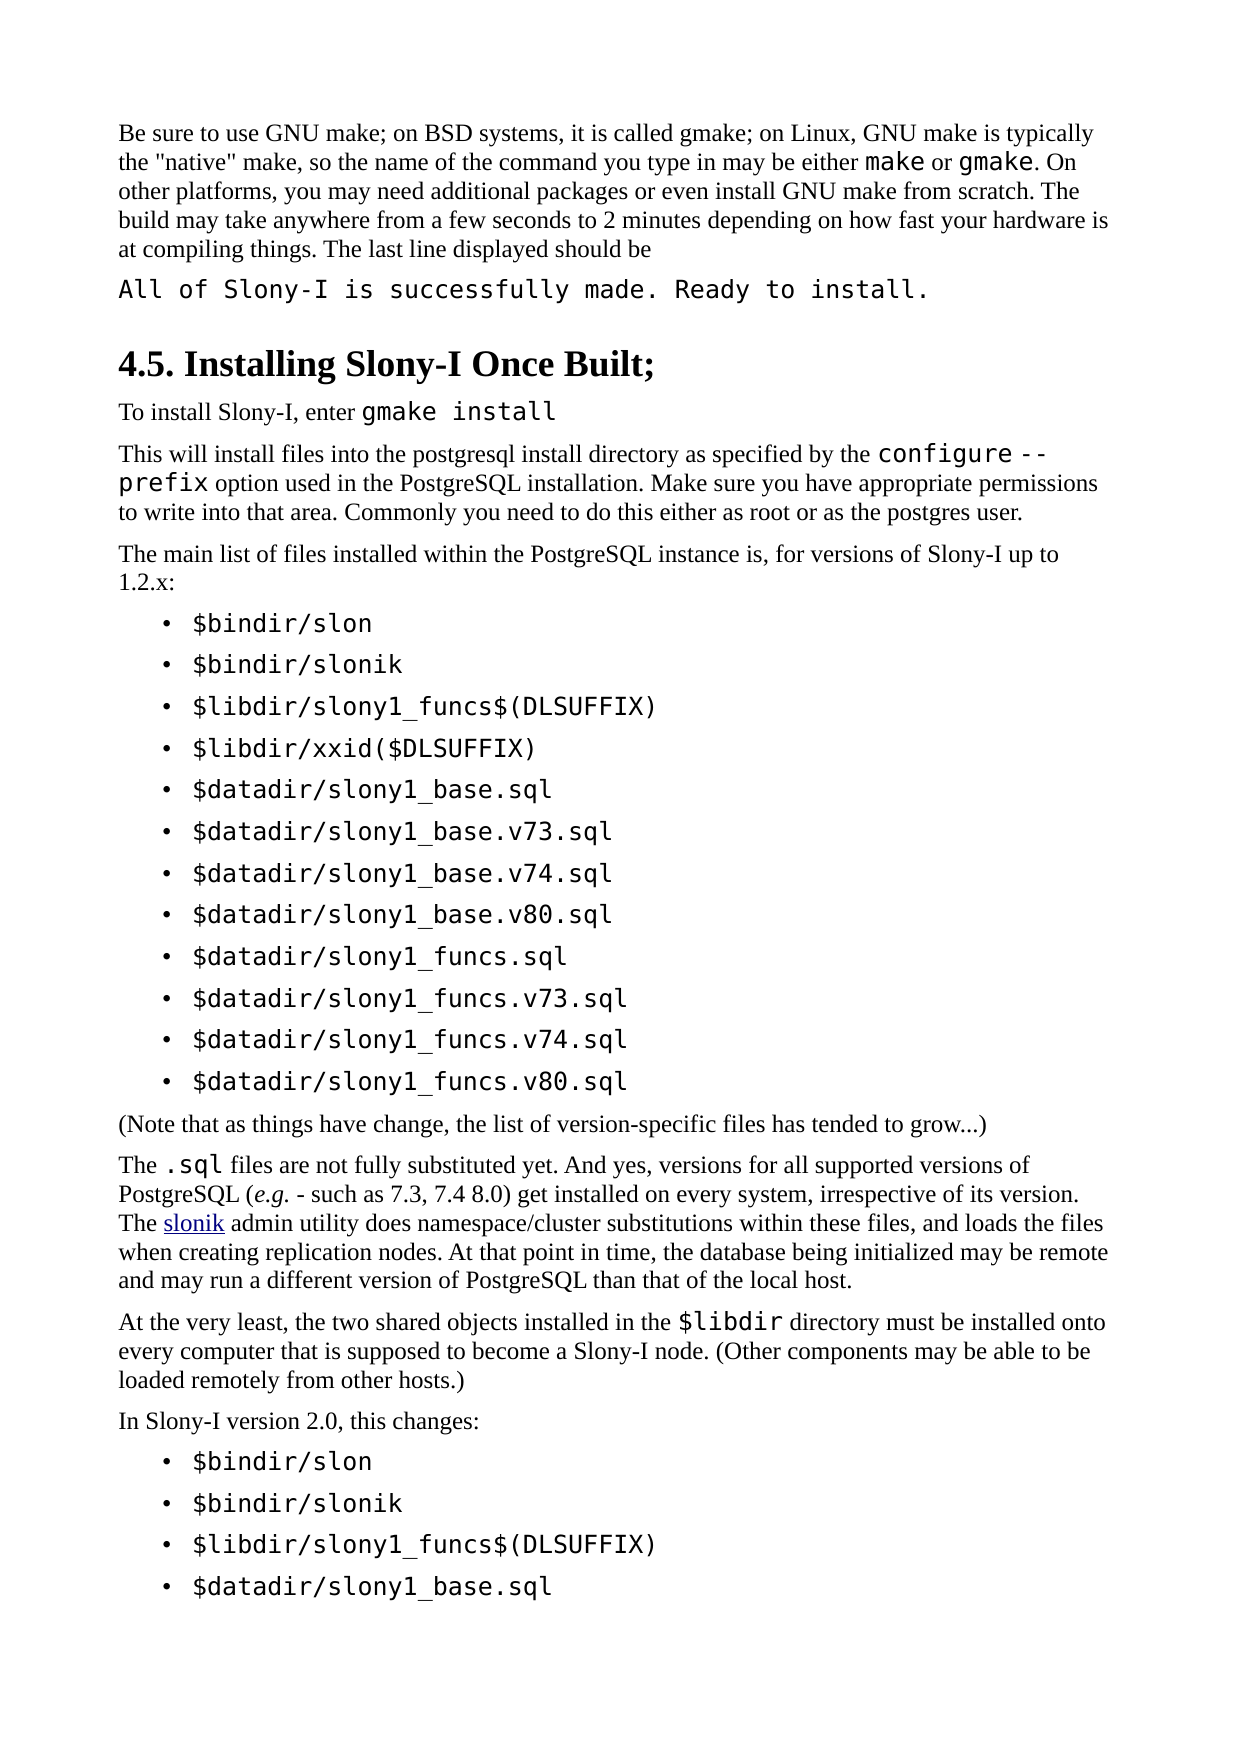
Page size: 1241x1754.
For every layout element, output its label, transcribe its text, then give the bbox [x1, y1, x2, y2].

text To install Slony-I, enter gmake install [118, 397, 1122, 426]
list $datadir/slony1_base.sql [162, 1572, 1122, 1601]
list $bindir/slonik [162, 1489, 1122, 1518]
text (Note that as things have change, the list of version-specific files has tended to grow...) [118, 1109, 1122, 1137]
text All of Slony-I is successfully made. Ready to install. [118, 275, 1122, 304]
list $libdir/slony1_funcs$(DLSUFFIX) [162, 692, 1122, 721]
list $datadir/slony1_funcs.sql [162, 942, 1122, 971]
list $datadir/slony1_base.v73.sql [162, 817, 1122, 846]
list $libdir/xxid($DLSUFFIX) [162, 734, 1122, 763]
text In Slony-I version 2.0, this changes: [118, 1406, 1122, 1435]
list $datadir/slony1_funcs.v74.sql [162, 1025, 1122, 1054]
list $datadir/slony1_funcs.v73.sql [162, 984, 1122, 1013]
text The .sql files are not fully substituted yet. And yes, versions for all supported versions of PostgreSQL (e.g. - such as 7.3, 7.4 8.0) get installed on every system, irrespective of its version. The slonik admin utility does namespace/cluster substitutions within these files, and loads the files when creating replication nodes. At that point in time, the database being initialized may be remote and may run a different version of PostgreSQL than that of the local host. [118, 1150, 1122, 1294]
text The main list of files installed within the PostgreSQL instance is, for versions of Slony-I up to 1.2.x: [118, 539, 1122, 596]
text At the very least, the two shared objects installed in the $libdir directory must be installed onto every computer that is supposed to become a Slony-I node. (Other components may be able to be loaded remotely from other hosts.) [118, 1307, 1122, 1393]
list $datadir/slony1_base.v74.sql [162, 859, 1122, 888]
text Be sure to use GNU make; on BSD systems, it is called gmake; on Linux, GNU make is typically the "native" make, so the name of the command you type in may be either make or gmake. On other platforms, you may need additional packages or even install GNU make from scratch. The build may take anywhere from a few seconds to 2 minutes depending on how fast your hardware is at compiling things. The last line displayed should be [118, 118, 1122, 262]
list $libdir/slony1_funcs$(DLSUFFIX) [162, 1531, 1122, 1560]
text This will install files into the postgresql install directory as specified by the configure --prefix option used in the PostgreSQL installation. Make sure you have appropriate permissions to write into that area. Commonly you need to do this either as root or as the postgres user. [118, 439, 1122, 526]
list $bindir/slonik [162, 650, 1122, 679]
list $bindir/slon [162, 1447, 1122, 1476]
subtitle 4.5. Installing Slony-I Once Built; [118, 342, 1122, 385]
list $datadir/slony1_base.sql [162, 775, 1122, 804]
list $datadir/slony1_base.v80.sql [162, 900, 1122, 929]
list $bindir/slon [162, 609, 1122, 638]
list $datadir/slony1_funcs.v80.sql [162, 1067, 1122, 1096]
